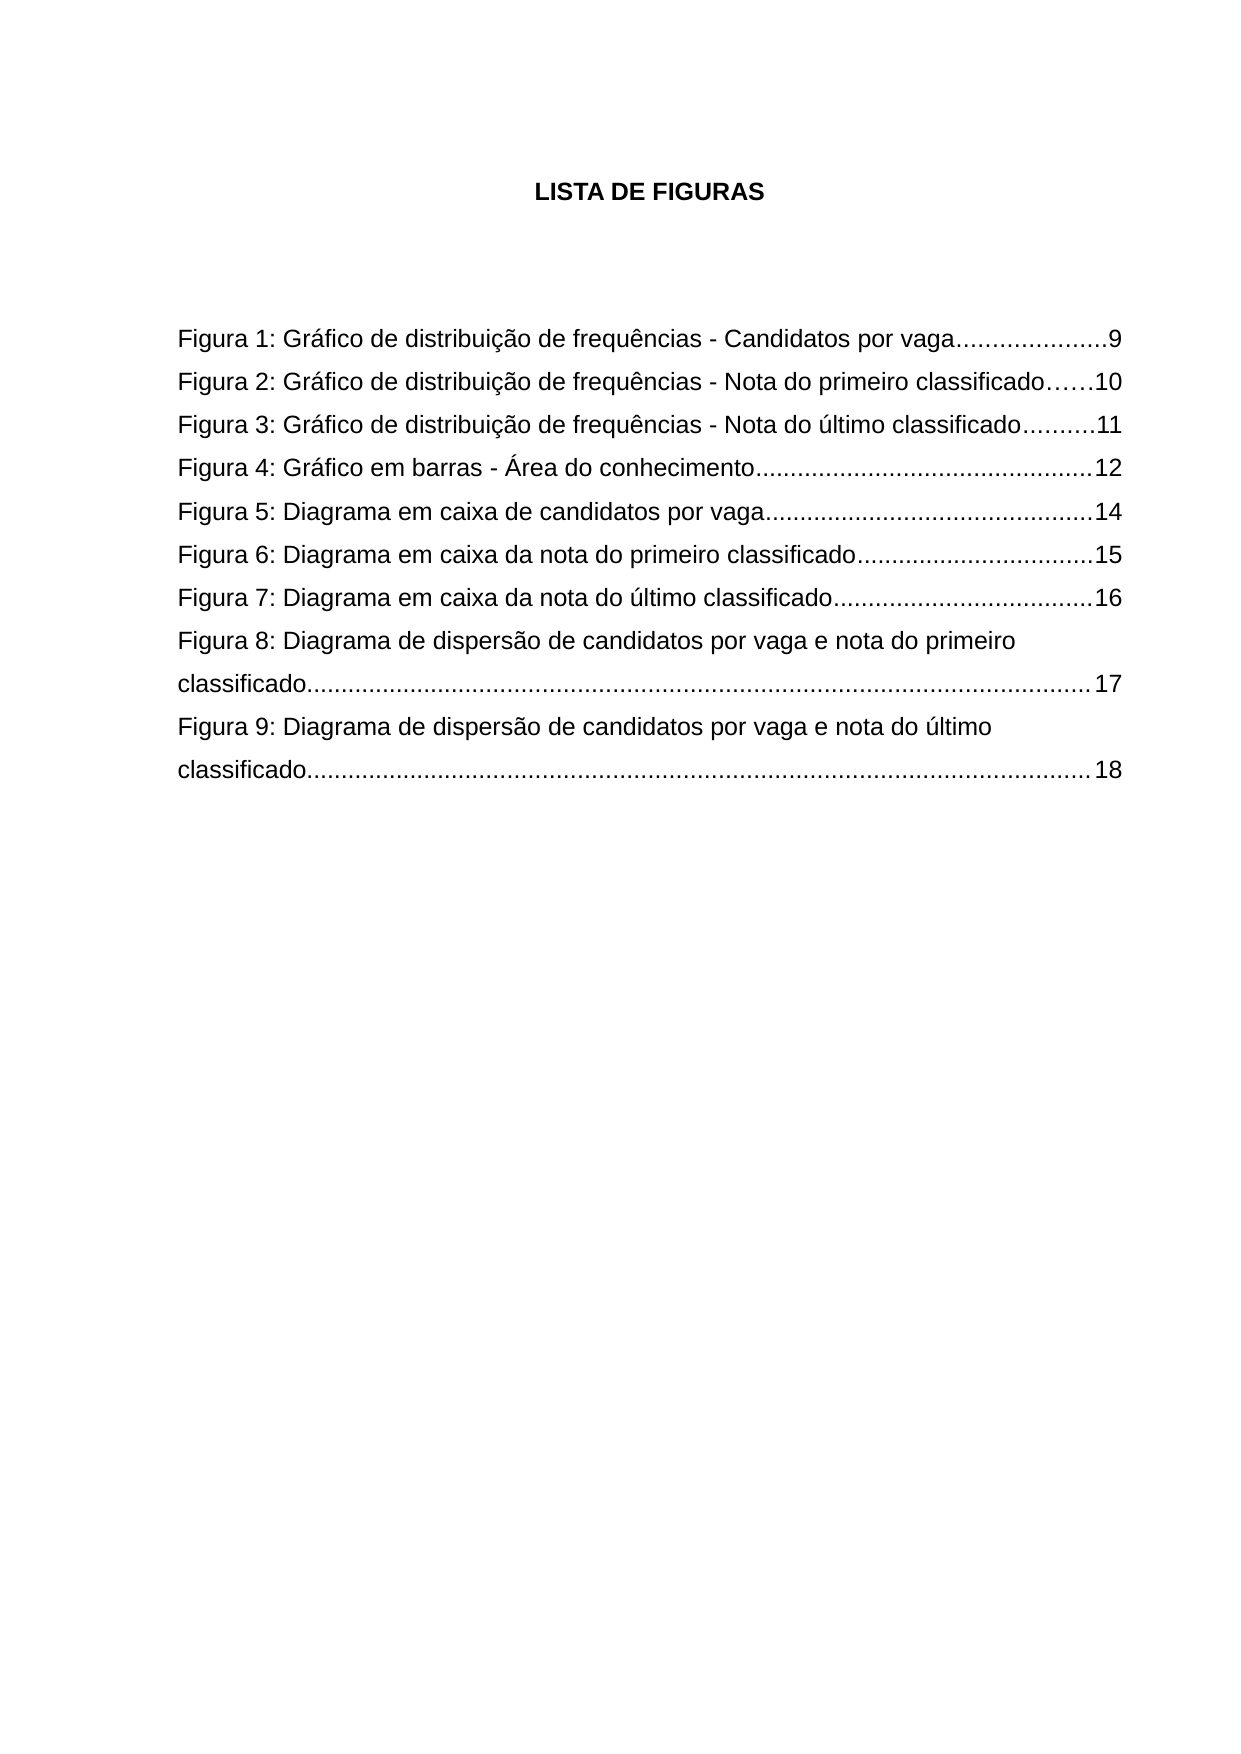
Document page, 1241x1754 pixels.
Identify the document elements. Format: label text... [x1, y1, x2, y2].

text Figura 1: Gráfico de distribuição de frequências - Candidatos por vaga 9 [177, 324, 1122, 353]
text Lista de figuras [177, 177, 1122, 206]
text Figura 7: Diagrama em caixa da nota do último classificado 16 [177, 583, 1122, 612]
text Figura 9: Diagrama de dispersão de candidatos por vaga e nota do último classificado 18 [177, 712, 1122, 784]
text Figura 2: Gráfico de distribuição de frequências - Nota do primeiro classificado 10 [177, 367, 1122, 396]
text Figura 6: Diagrama em caixa da nota do primeiro classificado 15 [177, 540, 1122, 568]
text Figura 5: Diagrama em caixa de candidatos por vaga 14 [177, 497, 1122, 525]
text Figura 4: Gráfico em barras - Área do conhecimento 12 [177, 453, 1122, 482]
text Figura 3: Gráfico de distribuição de frequências - Nota do último classificado 11 [177, 410, 1122, 439]
text Figura 8: Diagrama de dispersão de candidatos por vaga e nota do primeiro classificado 17 [177, 626, 1122, 698]
